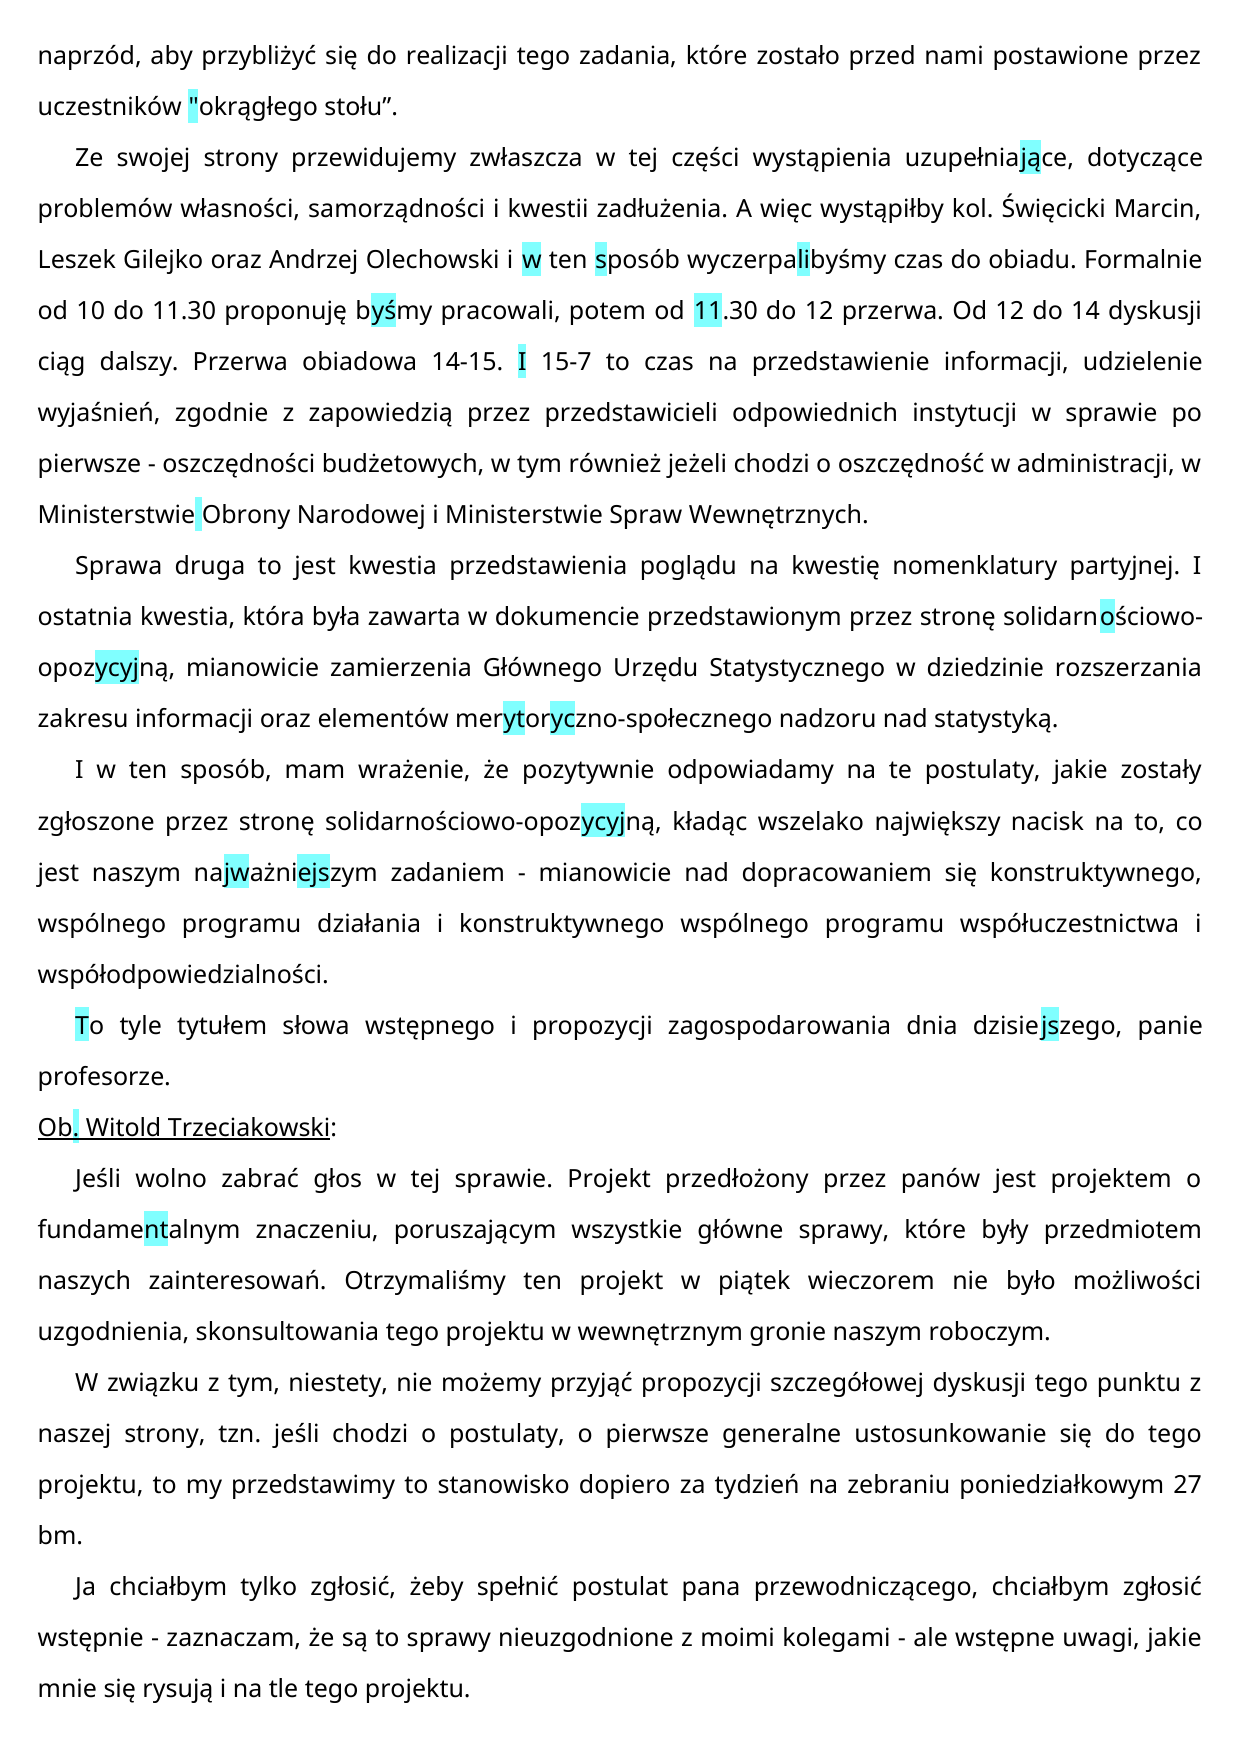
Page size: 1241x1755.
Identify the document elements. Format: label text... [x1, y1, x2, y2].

text naprzód, aby przybliżyć się do realizacji tego zadania, które zostało przed nami postawione przez uczestników "okrągłego stołu”. [37, 37, 1203, 123]
text W związku z tym, niestety, nie możemy przyjąć propozycji szczegółowej dyskusji tego punktu z naszej strony, tzn. jeśli chodzi o postulaty, o pierwsze generalne ustosunkowanie się do tego projektu, to my przedstawimy to stanowisko dopiero za tydzień na zebraniu poniedziałkowym 27 bm. [37, 1364, 1203, 1552]
text Ja chciałbym tylko zgłosić, żeby spełnić postulat pana przewodniczącego, chciałbym zgłosić wstępnie - zaznaczam, że są to sprawy nieuzgodnione z moimi kolegami - ale wstępne uwagi, jakie mnie się rysują i na tle tego projektu. [37, 1569, 1203, 1705]
text Sprawa druga to jest kwestia przedstawienia poglądu na kwestię nomenklatury partyjnej. I ostatnia kwestia, która była zawarta w dokumencie przedstawionym przez stronę solidarnościowo-opozycyjną, mianowicie zamierzenia Głównego Urzędu Statystycznego w dziedzinie rozszerzania zakresu informacji oraz elementów merytoryczno-społecznego nadzoru nad statystyką. [37, 548, 1203, 735]
text Ze swojej strony przewidujemy zwłaszcza w tej części wystąpienia uzupełniające, dotyczące problemów własności, samorządności i kwestii zadłużenia. A więc wystąpiłby kol. Święcicki Marcin, Leszek Gilejko oraz Andrzej Olechowski i w ten sposób wyczerpalibyśmy czas do obiadu. Formalnie od 10 do 11.30 proponuję byśmy pracowali, potem od 11.30 do 12 przerwa. Od 12 do 14 dyskusji ciąg dalszy. Przerwa obiadowa 14-15. I 15-7 to czas na przedstawienie informacji, udzielenie wyjaśnień, zgodnie z zapowiedzią przez przedstawicieli odpowiednich instytucji w sprawie po pierwsze - oszczędności budżetowych, w tym również jeżeli chodzi o oszczędność w administracji, w Ministerstwie Obrony Narodowej i Ministerstwie Spraw Wewnętrznych. [37, 139, 1203, 531]
text Ob. Witold Trzeciakowski: [37, 1109, 1203, 1143]
text To tyle tytułem słowa wstępnego i propozycji zagospodarowania dnia dzisiejszego, panie profesorze. [37, 1007, 1203, 1092]
text Jeśli wolno zabrać głos w tej sprawie. Projekt przedłożony przez panów jest projektem o fundamentalnym znaczeniu, poruszającym wszystkie główne sprawy, które były przedmiotem naszych zainteresowań. Otrzymaliśmy ten projekt w piątek wieczorem nie było możliwości uzgodnienia, skonsultowania tego projektu w wewnętrznym gronie naszym roboczym. [37, 1160, 1203, 1348]
text I w ten sposób, mam wrażenie, że pozytywnie odpowiadamy na te postulaty, jakie zostały zgłoszone przez stronę solidarnościowo-opozycyjną, kładąc wszelako największy nacisk na to, co jest naszym najważniejszym zadaniem - mianowicie nad dopracowaniem się konstruktywnego, wspólnego programu działania i konstruktywnego wspólnego programu współuczestnictwa i współodpowiedzialności. [37, 752, 1203, 990]
